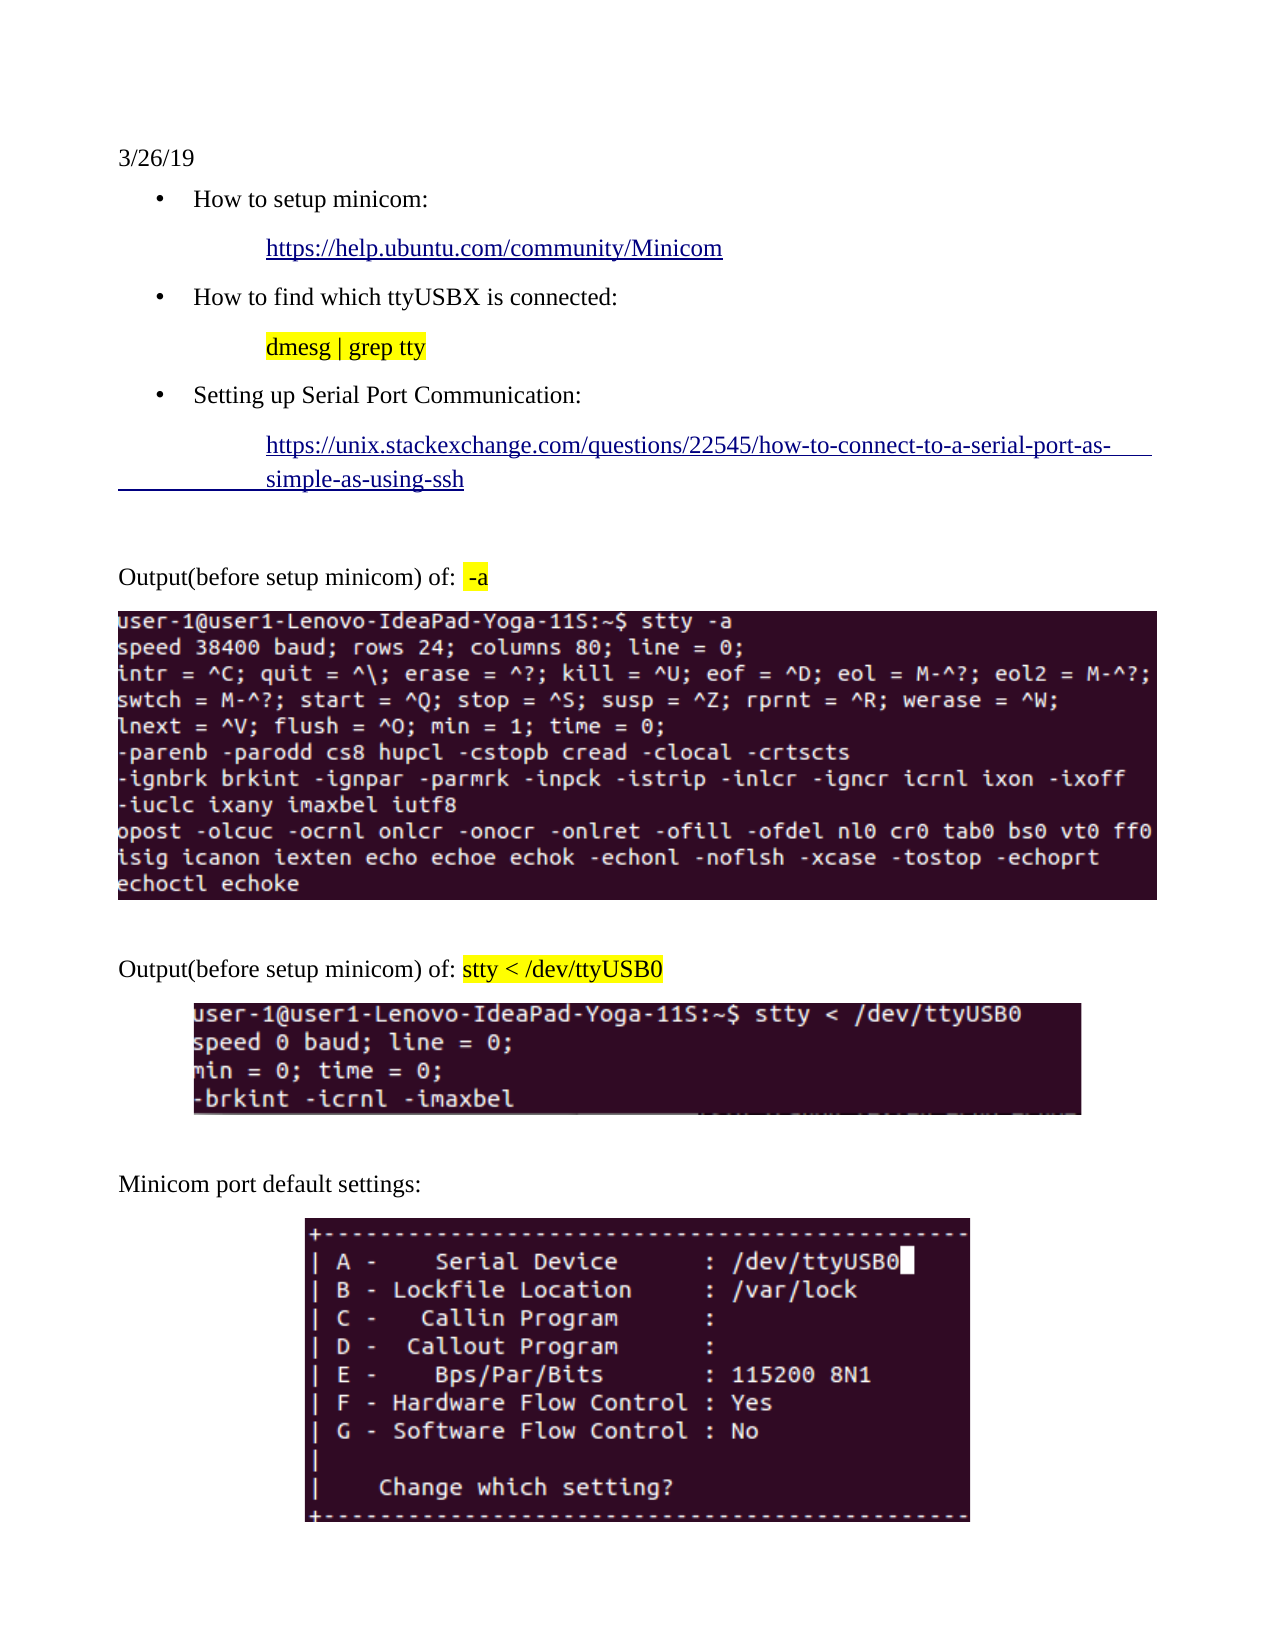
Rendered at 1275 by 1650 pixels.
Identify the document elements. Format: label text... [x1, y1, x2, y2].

picture [118, 611, 1157, 900]
text Output(before setup minicom) of: stty < /dev/ttyUSB0 [118, 954, 1157, 983]
text https://help.ubuntu.com/community/Minicom [118, 233, 1157, 262]
list How to setup minicom: [156, 184, 1157, 213]
list How to find which ttyUSBX is connected: [156, 282, 1157, 311]
text Minicom port default settings: [118, 1169, 1157, 1198]
text https://unix.stackexchange.com/questions/22545/how-to-connect-to-a-serial-port-as- simple-as-using-ssh [118, 430, 1157, 493]
list Setting up Serial Port Communication: [156, 381, 1157, 409]
picture [193, 1003, 1082, 1115]
picture [304, 1218, 971, 1522]
subtitle 3/26/19 [118, 143, 1157, 172]
text Output(before setup minicom) of: -a [118, 562, 1157, 591]
text dmesg | grep tty [118, 332, 1157, 360]
